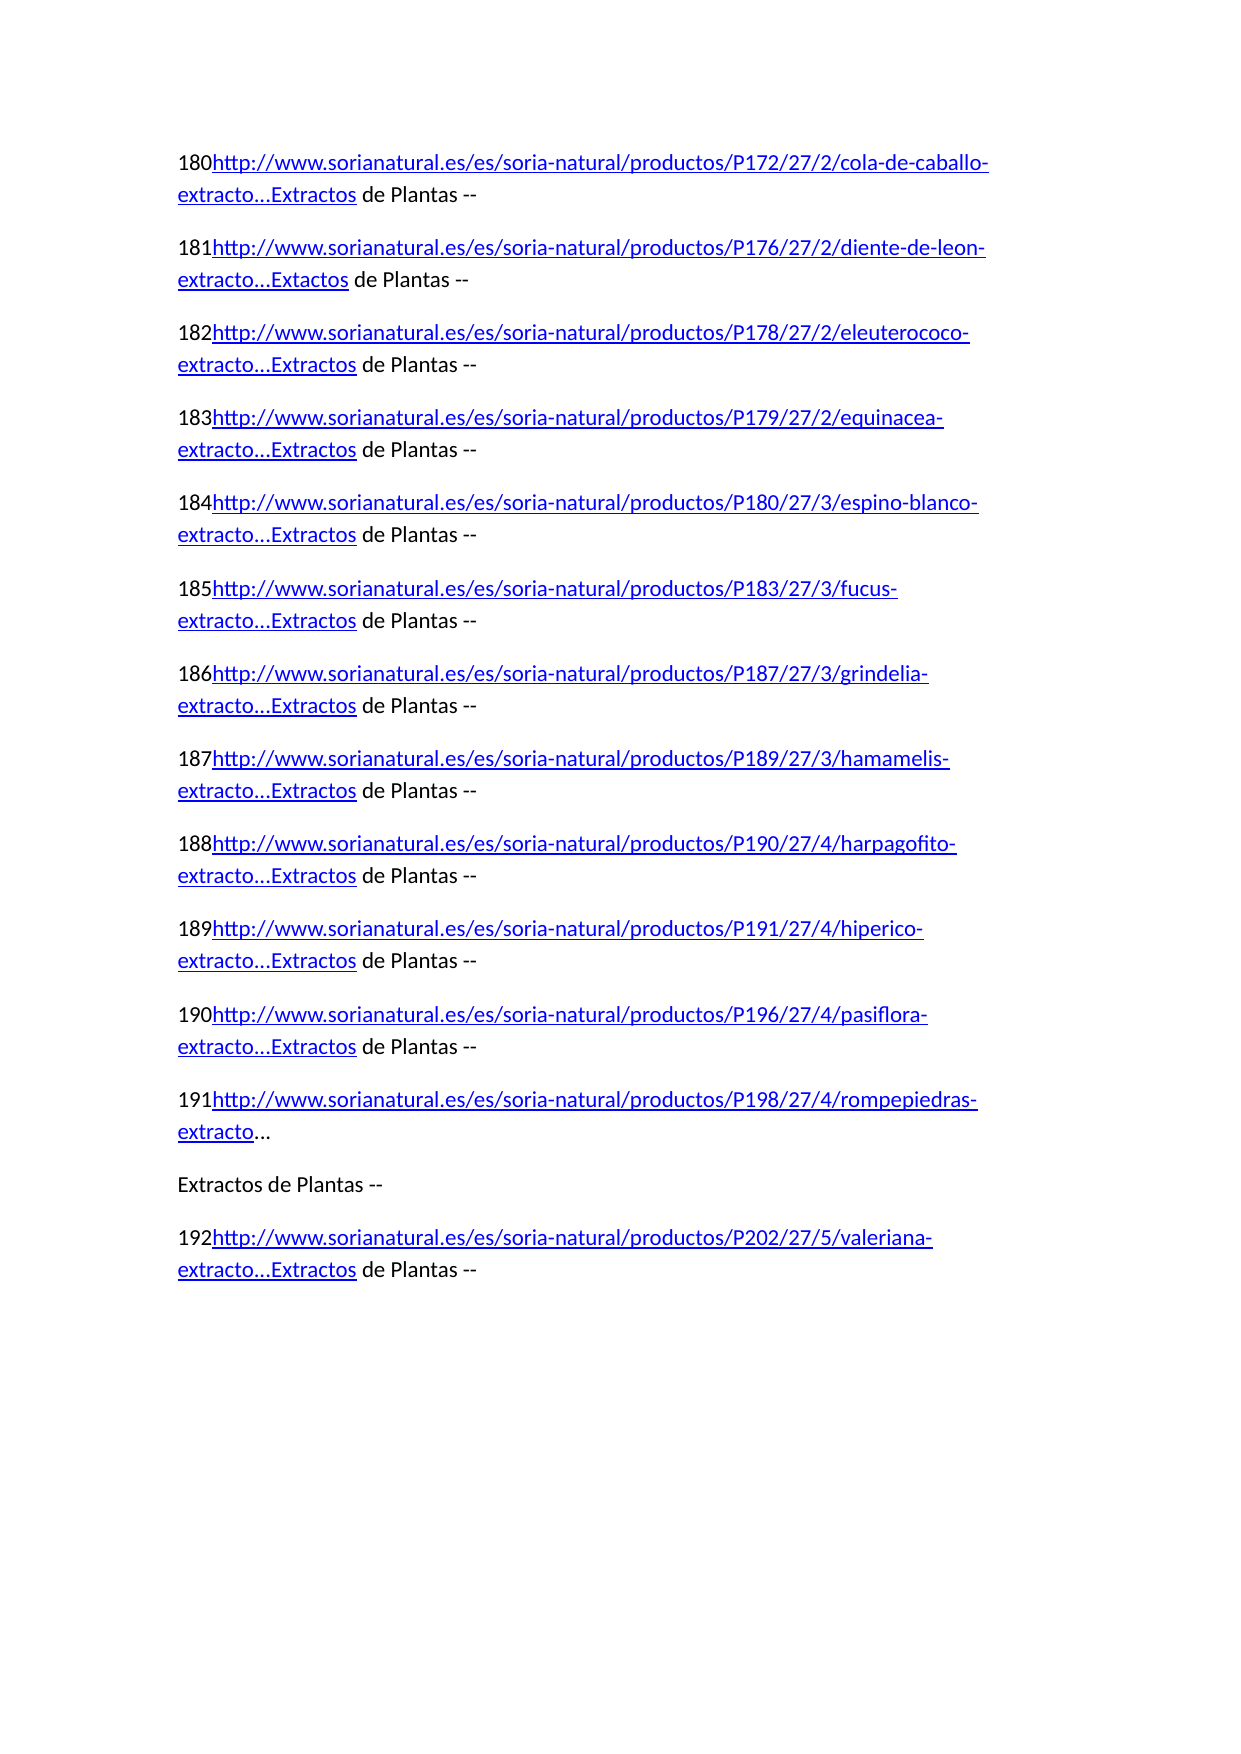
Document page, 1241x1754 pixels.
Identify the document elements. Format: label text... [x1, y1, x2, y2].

text 189http://www.sorianatural.es/es/soria-natural/productos/P191/27/4/hiperico-extracto...Extractos de Plantas -- [177, 914, 1063, 975]
text 182http://www.sorianatural.es/es/soria-natural/productos/P178/27/2/eleuterococo-extracto...Extractos de Plantas -- [177, 318, 1063, 378]
text 183http://www.sorianatural.es/es/soria-natural/productos/P179/27/2/equinacea-extracto...Extractos de Plantas -- [177, 403, 1063, 463]
text 185http://www.sorianatural.es/es/soria-natural/productos/P183/27/3/fucus-extracto...Extractos de Plantas -- [177, 574, 1063, 634]
text 180http://www.sorianatural.es/es/soria-natural/productos/P172/27/2/cola-de-caballo-extracto...Extractos de Plantas -- [177, 148, 1063, 208]
text 190http://www.sorianatural.es/es/soria-natural/productos/P196/27/4/pasiflora-extracto...Extractos de Plantas -- [177, 1000, 1063, 1060]
text 191http://www.sorianatural.es/es/soria-natural/productos/P198/27/4/rompepiedras-extracto... [177, 1085, 1063, 1145]
text 184http://www.sorianatural.es/es/soria-natural/productos/P180/27/3/espino-blanco-extracto...Extractos de Plantas -- [177, 488, 1063, 549]
text 186http://www.sorianatural.es/es/soria-natural/productos/P187/27/3/grindelia-extracto...Extractos de Plantas -- [177, 659, 1063, 719]
text Extractos de Plantas -- [177, 1170, 1063, 1198]
text 192http://www.sorianatural.es/es/soria-natural/productos/P202/27/5/valeriana-extracto...Extractos de Plantas -- [177, 1223, 1063, 1283]
text 181http://www.sorianatural.es/es/soria-natural/productos/P176/27/2/diente-de-leon-extracto...Extactos de Plantas -- [177, 233, 1063, 293]
text 187http://www.sorianatural.es/es/soria-natural/productos/P189/27/3/hamamelis-extracto...Extractos de Plantas -- [177, 744, 1063, 804]
text 188http://www.sorianatural.es/es/soria-natural/productos/P190/27/4/harpagofito-extracto...Extractos de Plantas -- [177, 829, 1063, 889]
